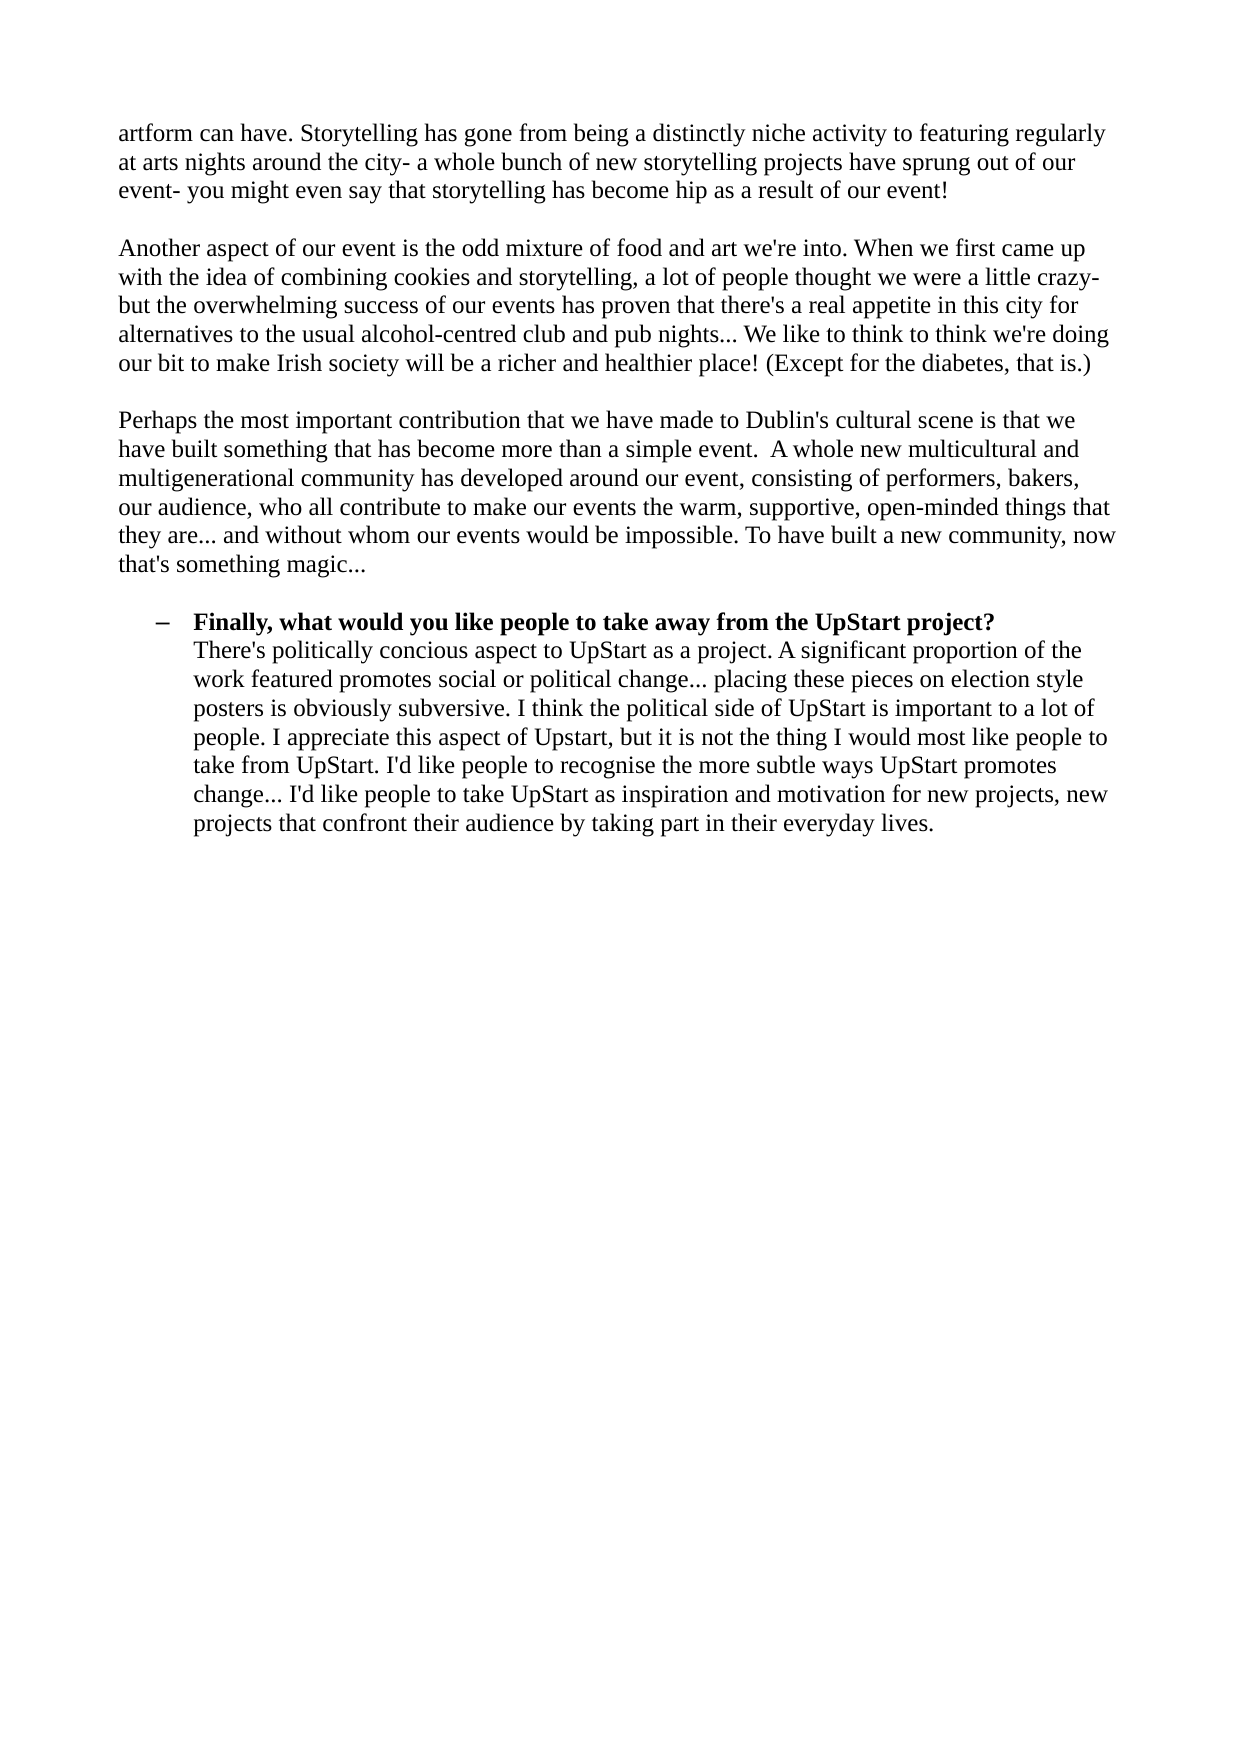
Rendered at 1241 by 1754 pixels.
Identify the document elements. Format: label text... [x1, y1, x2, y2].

text Another aspect of our event is the odd mixture of food and art we're into. When we first came up with the idea of combining cookies and storytelling, a lot of people thought we were a little crazy- but the overwhelming success of our events has proven that there's a real appetite in this city for alternatives to the usual alcohol-centred club and pub nights... We like to think to think we're doing our bit to make Irish society will be a richer and healthier place! (Except for the diabetes, that is.) [118, 233, 1122, 377]
list There's politically concious aspect to UpStart as a project. A significant proportion of the work featured promotes social or political change... placing these pieces on election style posters is obviously subversive. I think the political side of UpStart is important to a lot of people. I appreciate this aspect of Upstart, but it is not the thing I would most like people to take from UpStart. I'd like people to recognise the more subtle ways UpStart promotes change... I'd like people to take UpStart as inspiration and motivation for new projects, new projects that confront their audience by taking part in their everyday lives. [156, 636, 1122, 837]
text artform can have. Storytelling has gone from being a distinctly niche activity to featuring regularly at arts nights around the city- a whole bunch of new storytelling projects have sprung out of our event- you might even say that storytelling has become hip as a result of our event! [118, 118, 1122, 204]
list Finally, what would you like people to take away from the UpStart project? [156, 607, 1122, 636]
text Perhaps the most important contribution that we have made to Dublin's cultural scene is that we have built something that has become more than a simple event. A whole new multicultural and multigenerational community has developed around our event, consisting of performers, bakers, our audience, who all contribute to make our events the warm, supportive, open-minded things that they are... and without whom our events would be impossible. To have built a new community, now that's something magic... [118, 406, 1122, 578]
